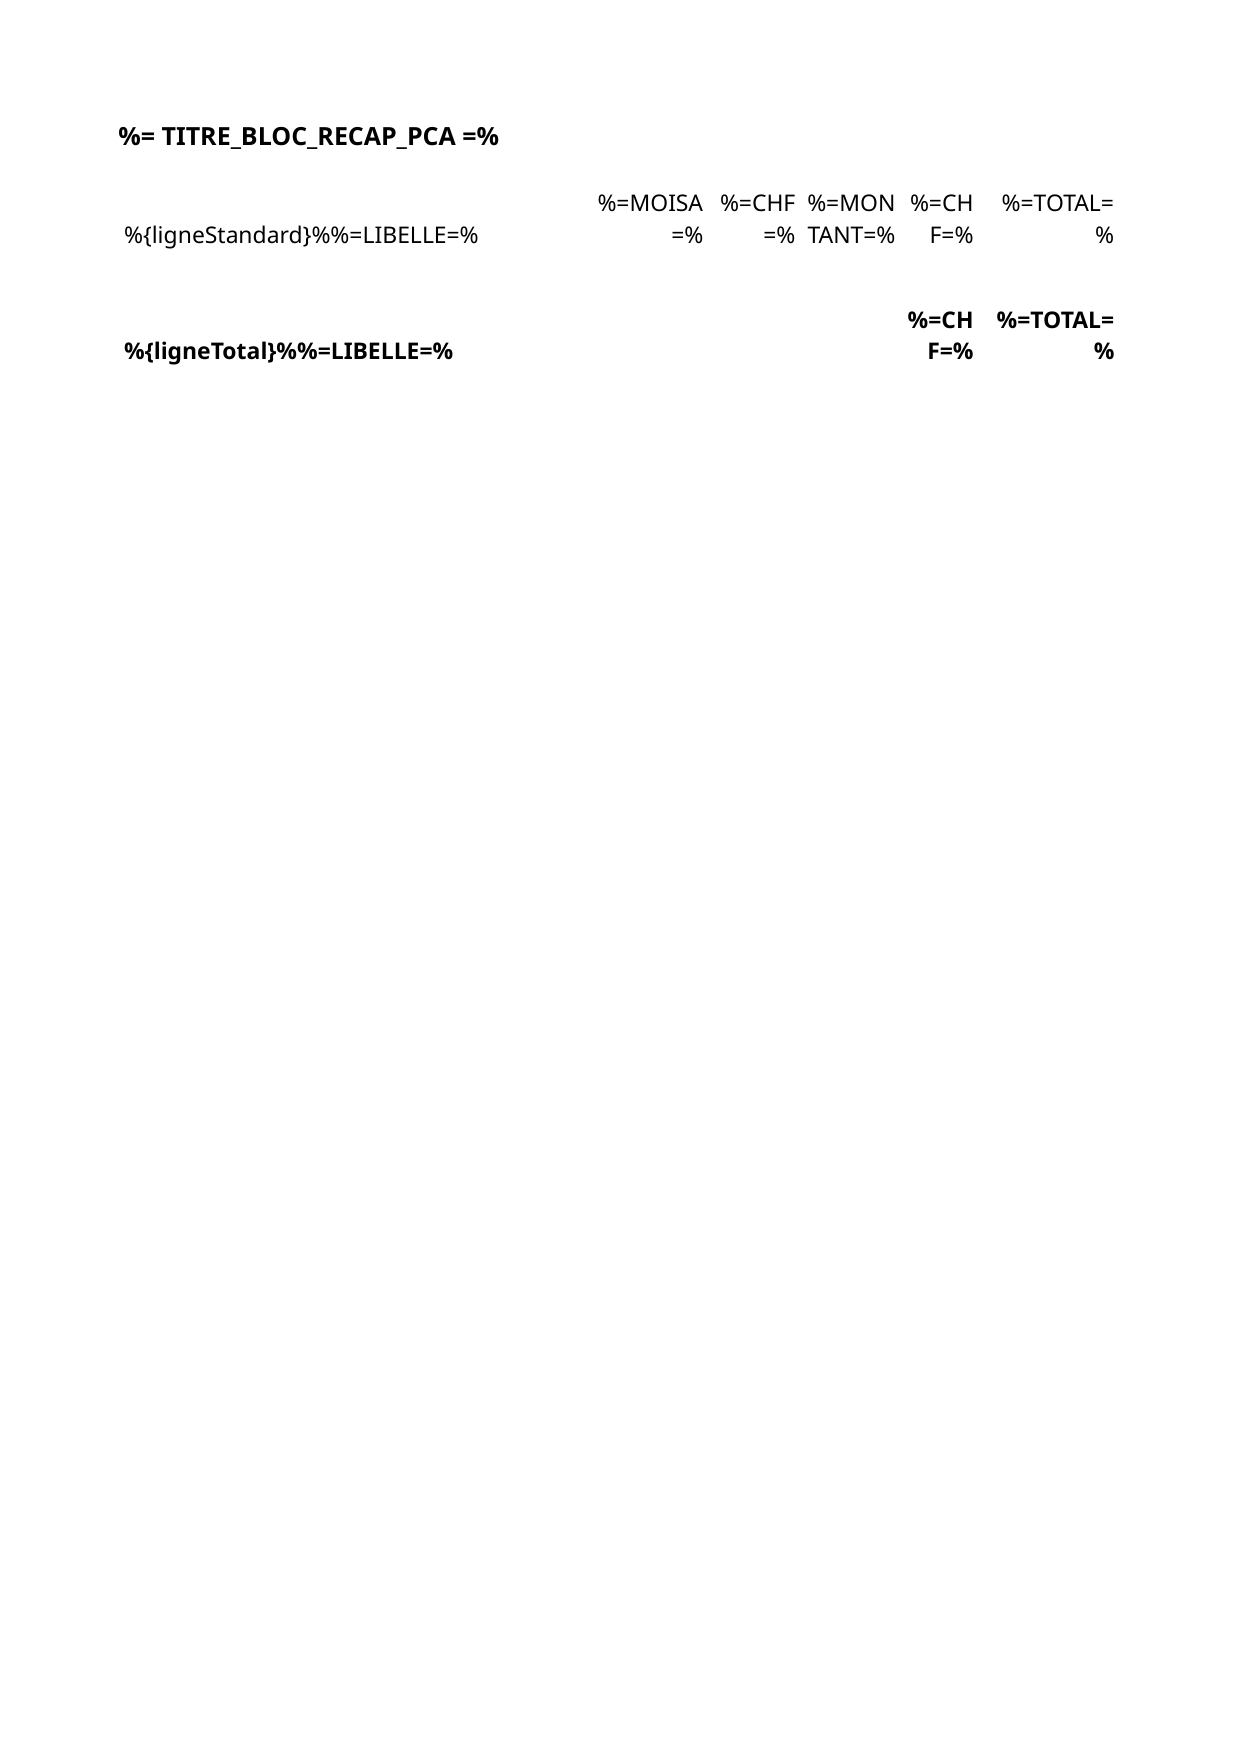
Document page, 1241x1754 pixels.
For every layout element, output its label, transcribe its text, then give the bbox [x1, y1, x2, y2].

table_cell %=CHF=% [709, 182, 801, 256]
table_header [979, 152, 1120, 182]
table_cell [590, 256, 709, 298]
table_cell [709, 298, 801, 372]
table_header [590, 152, 709, 182]
table_cell [901, 256, 979, 298]
table_cell %=CHF=% [901, 182, 979, 256]
table_header [801, 152, 901, 182]
table_cell %{ligneStandard}%%=LIBELLE=% [118, 182, 590, 256]
table_header [709, 152, 801, 182]
table_cell [801, 298, 901, 372]
table_cell [979, 256, 1120, 298]
table_cell %=TOTAL=% [979, 298, 1120, 372]
table_cell [590, 298, 709, 372]
table_cell %=MOISA=% [590, 182, 709, 256]
table_cell %{ligneTotal}%%=LIBELLE=% [118, 298, 590, 372]
table_cell [118, 256, 590, 298]
table_cell %=CHF=% [901, 298, 979, 372]
table_header [901, 152, 979, 182]
text %= TITRE_BLOC_RECAP_PCA =% [118, 118, 1122, 152]
table_header [118, 152, 590, 182]
table_cell [801, 256, 901, 298]
table_cell %=TOTAL=% [979, 182, 1120, 256]
table_cell %=MONTANT=% [801, 182, 901, 256]
table_cell [709, 256, 801, 298]
